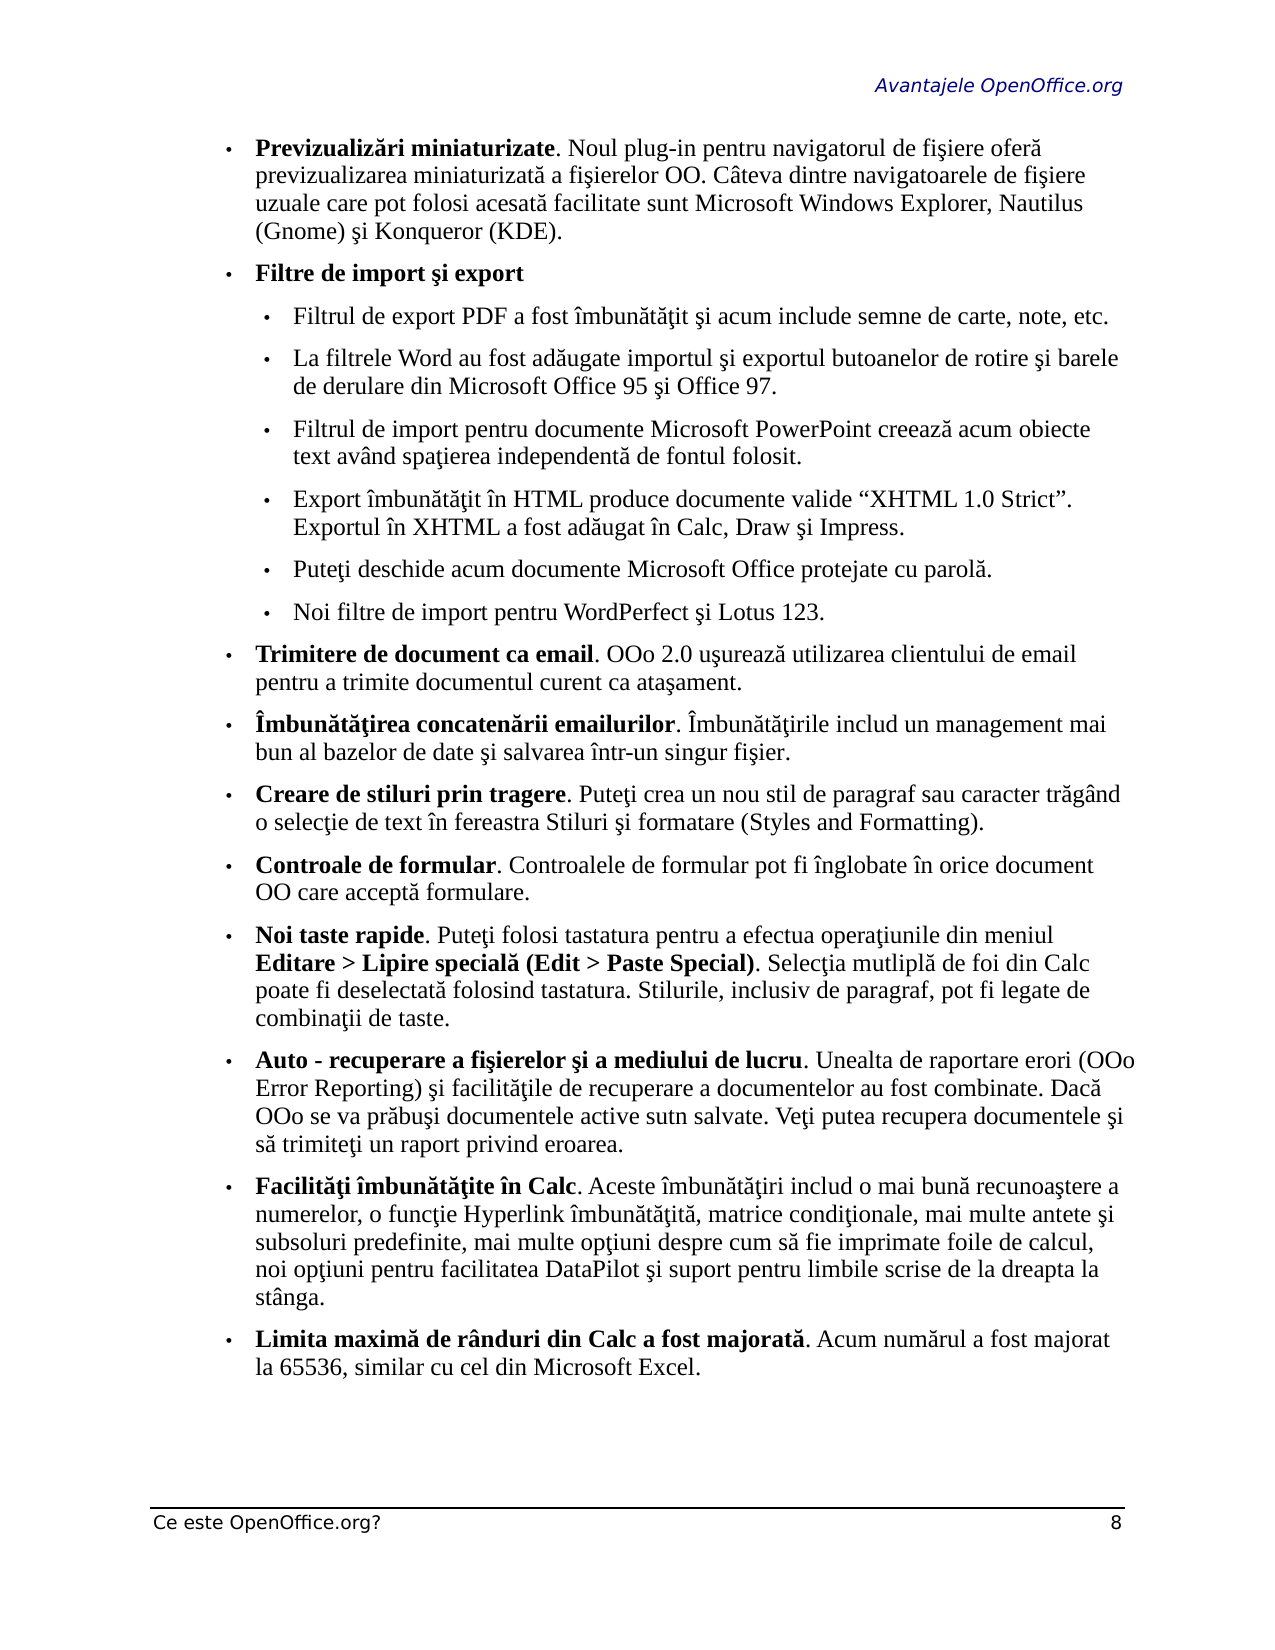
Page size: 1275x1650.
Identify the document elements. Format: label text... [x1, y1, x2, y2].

list Noi filtre de import pentru WordPerfect şi Lotus 123. [263, 598, 1125, 625]
list Auto - recuperare a fişierelor şi a mediului de lucru. Unealta de raportare erori (OOo Error Reporting) şi facilităţile de recuperare a documentelor au fost combinate. Dacă OOo se va prăbuşi documentele active sutn salvate. Veţi putea recupera documentele şi să trimiteţi un raport privind eroarea. [226, 1047, 1137, 1157]
list Facilităţi îmbunătăţite în Calc. Aceste îmbunătăţiri includ o mai bună recunoaştere a numerelor, o funcţie Hyperlink îmbunătăţită, matrice condiţionale, mai multe antete şi subsoluri predefinite, mai multe opţiuni despre cum să fie imprimate foile de calcul, noi opţiuni pentru facilitatea DataPilot şi suport pentru limbile scrise de la dreapta la stânga. [226, 1172, 1125, 1311]
list Îmbunătăţirea concatenării emailurilor. Îmbunătăţirile includ un management mai bun al bazelor de date şi salvarea într-un singur fişier. [226, 710, 1125, 766]
list Export îmbunătăţit în HTML produce documente valide “XHTML 1.0 Strict”. Exportul în XHTML a fost adăugat în Calc, Draw şi Impress. [263, 485, 1125, 540]
list La filtrele Word au fost adăugate importul şi exportul butoanelor de rotire şi barele de derulare din Microsoft Office 95 şi Office 97. [263, 344, 1125, 400]
list Filtre de import şi export [226, 259, 1125, 287]
list Trimitere de document ca email. OOo 2.0 uşurează utilizarea clientului de email pentru a trimite documentul curent ca ataşament. [226, 640, 1125, 696]
list Filtrul de export PDF a fost îmbunătăţit şi acum include semne de carte, note, etc. [263, 302, 1125, 330]
list Limita maximă de rânduri din Calc a fost majorată. Acum numărul a fost majorat la 65536, similar cu cel din Microsoft Excel. [226, 1326, 1125, 1381]
list Filtrul de import pentru documente Microsoft PowerPoint creează acum obiecte text având spaţierea independentă de fontul folosit. [263, 415, 1125, 470]
list Controale de formular. Controalele de formular pot fi înglobate în orice document OO care acceptă formulare. [226, 851, 1125, 906]
list Previzualizări miniaturizate. Noul plug-in pentru navigatorul de fişiere oferă previzualizarea miniaturizată a fişierelor OO. Câteva dintre navigatoarele de fişiere uzuale care pot folosi acesată facilitate sunt Microsoft Windows Explorer, Nautilus (Gnome) şi Konqueror (KDE). [226, 134, 1125, 245]
list Creare de stiluri prin tragere. Puteţi crea un nou stil de paragraf sau caracter trăgând o selecţie de text în fereastra Stiluri şi formatare (Styles and Formatting). [226, 781, 1125, 836]
list Noi taste rapide. Puteţi folosi tastatura pentru a efectua operaţiunile din meniul Editare > Lipire specială (Edit > Paste Special). Selecţia mutliplă de foi din Calc poate fi deselectată folosind tastatura. Stilurile, inclusiv de paragraf, pot fi legate de combinaţii de taste. [226, 921, 1125, 1032]
list Puteţi deschide acum documente Microsoft Office protejate cu parolă. [263, 555, 1125, 583]
